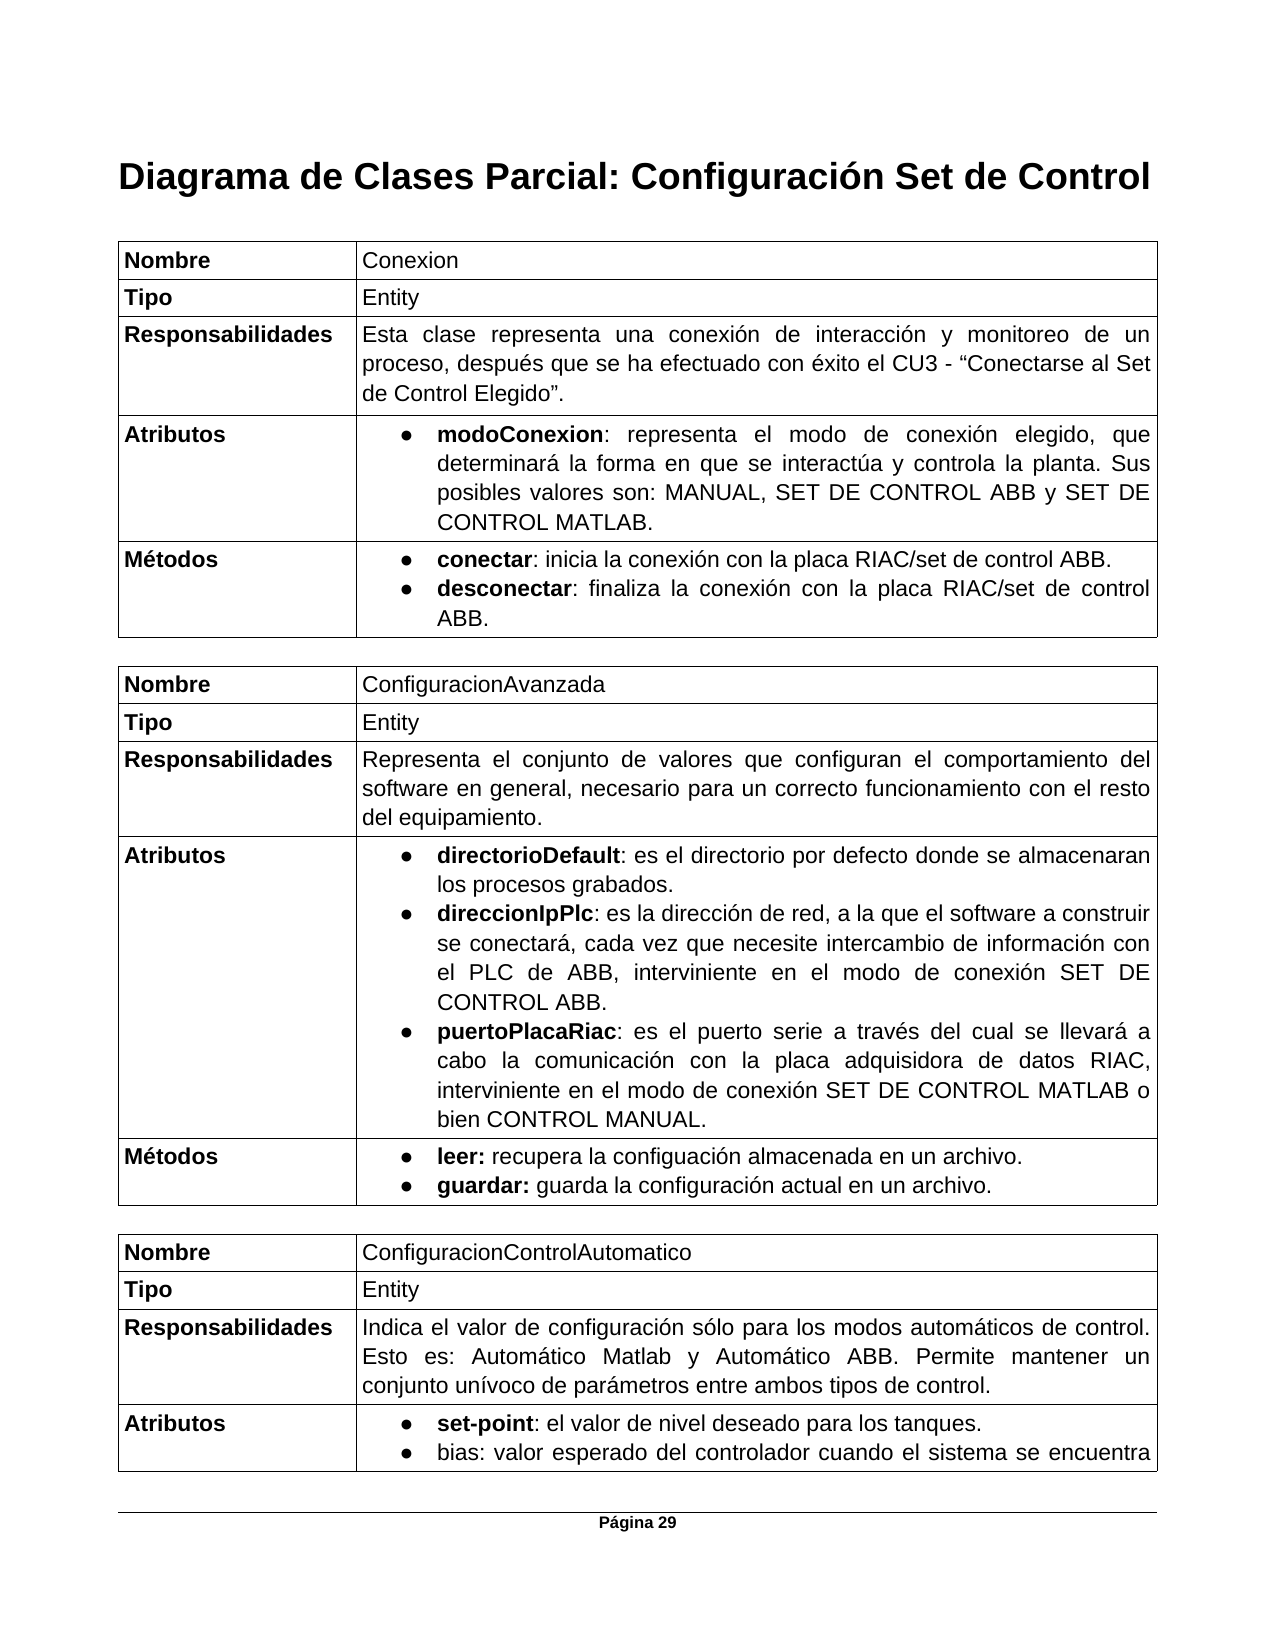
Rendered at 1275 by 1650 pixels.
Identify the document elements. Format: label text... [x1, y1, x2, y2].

table_cell Entity [357, 280, 1157, 316]
table_cell Métodos [119, 1139, 356, 1204]
table_cell conectar: inicia la conexión con la placa RIAC/set de control ABB. desconectar: finaliza la conexión con la placa RIAC/set de control ABB. [357, 542, 1157, 637]
table_cell Tipo [119, 280, 356, 316]
table_cell Entity [357, 704, 1157, 741]
table_cell Responsabilidades [119, 317, 356, 415]
table_cell leer: recupera la configuación almacenada en un archivo. guardar: guarda la configuración actual en un archivo. [357, 1139, 1157, 1204]
table_cell directorioDefault: es el directorio por defecto donde se almacenaran los procesos grabados. direccionIpPlc: es la dirección de red, a la que el software a construir se conectará, cada vez que necesite intercambio de información con el PLC de ABB, interviniente en el modo de conexión SET DE CONTROL ABB. puertoPlacaRiac: es el puerto serie a través del cual se llevará a cabo la comunicación con la placa adquisidora de datos RIAC, interviniente en el modo de conexión SET DE CONTROL MATLAB o bien CONTROL MANUAL. [357, 837, 1157, 1138]
table_cell Métodos [119, 542, 356, 637]
table_header Nombre [119, 1235, 356, 1271]
table_cell Atributos [119, 1405, 356, 1471]
table_cell Responsabilidades [119, 742, 356, 836]
table_cell Responsabilidades [119, 1310, 356, 1404]
table_cell Tipo [119, 704, 356, 741]
table_cell Indica el valor de configuración sólo para los modos automáticos de control. Esto es: Automático Matlab y Automático ABB. Permite mantener un conjunto unívoco de parámetros entre ambos tipos de control. [357, 1310, 1157, 1404]
table_cell Representa el conjunto de valores que configuran el comportamiento del software en general, necesario para un correcto funcionamiento con el resto del equipamiento. [357, 742, 1157, 836]
table_cell set-point: el valor de nivel deseado para los tanques. bias: valor esperado del controlador cuando el sistema se encuentra estable y el set-point iguala al valor medido. kc: constante de ganancia del controlador PID. ti: constante de integración del controlador PID. td constante derivativa del controlador PID. [357, 1405, 1157, 1471]
subtitle Diagrama de Clases Parcial: Configuración Set de Control [118, 156, 1157, 197]
table_cell Tipo [119, 1272, 356, 1308]
table_cell Entity [357, 1272, 1157, 1308]
table_header Nombre [119, 667, 356, 703]
table_header ConfiguracionAvanzada [357, 667, 1157, 703]
table_header ConfiguracionControlAutomatico [357, 1235, 1157, 1271]
table_header Nombre [119, 242, 356, 279]
table_cell Atributos [119, 837, 356, 1138]
table_cell modoConexion: representa el modo de conexión elegido, que determinará la forma en que se interactúa y controla la planta. Sus posibles valores son: MANUAL, SET DE CONTROL ABB y SET DE CONTROL MATLAB. [357, 416, 1157, 541]
table_cell Atributos [119, 416, 356, 541]
table_header Conexion [357, 242, 1157, 279]
table_cell Esta clase representa una conexión de interacción y monitoreo de un proceso, después que se ha efectuado con éxito el CU3 - “Conectarse al Set de Control Elegido”. [357, 317, 1157, 415]
